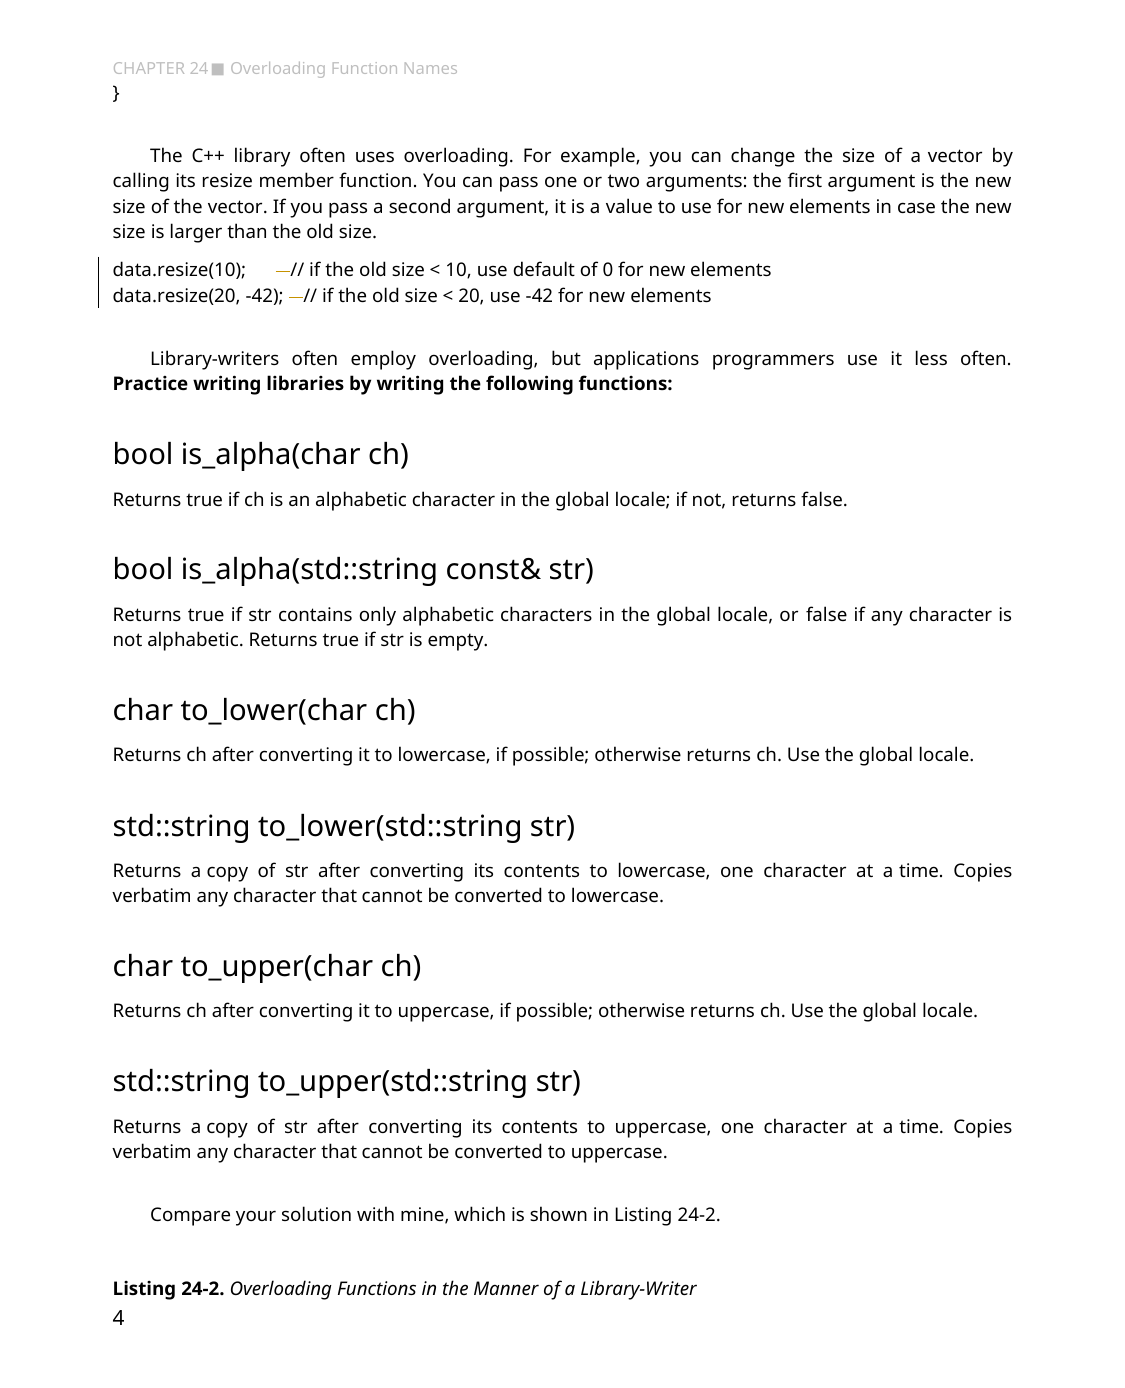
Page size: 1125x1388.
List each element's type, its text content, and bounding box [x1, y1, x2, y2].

subtitle std::string to_upper(std::string str) [112, 1061, 1012, 1100]
text Returns true if ch is an alphabetic character in the global locale; if not, returns false. [112, 486, 1012, 511]
subtitle char to_lower(char ch) [112, 689, 1012, 729]
text Compare your solution with mine, which is shown in Listing 24-2. [112, 1201, 1012, 1227]
text Returns a copy of str after converting its contents to uppercase, one character at a time. Copies verbatim any character that cannot be converted to uppercase. [112, 1113, 1012, 1164]
subtitle std::string to_lower(std::string str) [112, 805, 1012, 844]
text Returns true if str contains only alphabetic characters in the global locale, or false if any character is not alphabetic. Returns true if str is empty. [112, 601, 1012, 652]
text data.resize(10); // if the old size < 10, use default of 0 for new elements [112, 257, 1012, 282]
subtitle bool is_alpha(std::string const& str) [112, 549, 1012, 588]
text Returns ch after converting it to uppercase, if possible; otherwise returns ch. Use the global locale. [112, 998, 1012, 1023]
subtitle bool is_alpha(char ch) [112, 434, 1012, 473]
text Library-writers often employ overloading, but applications programmers use it less often. Practice writing libraries by writing the following functions: [112, 345, 1012, 396]
subtitle char to_upper(char ch) [112, 946, 1012, 985]
text Returns ch after converting it to lowercase, if possible; otherwise returns ch. Use the global locale. [112, 742, 1012, 767]
text data.resize(20, -42); // if the old size < 20, use -42 for new elements [112, 282, 1012, 308]
text Returns a copy of str after converting its contents to lowercase, one character at a time. Copies verbatim any character that cannot be converted to lowercase. [112, 857, 1012, 908]
text Listing 24-2. Overloading Functions in the Manner of a Library-Writer [112, 1275, 1012, 1300]
text } [112, 79, 1012, 104]
text The C++ library often uses overloading. For example, you can change the size of a vector by calling its resize member function. You can pass one or two arguments: the first argument is the new size of the vector. If you pass a second argument, it is a value to use for new elements in case the new size is larger than the old size. [112, 142, 1012, 244]
